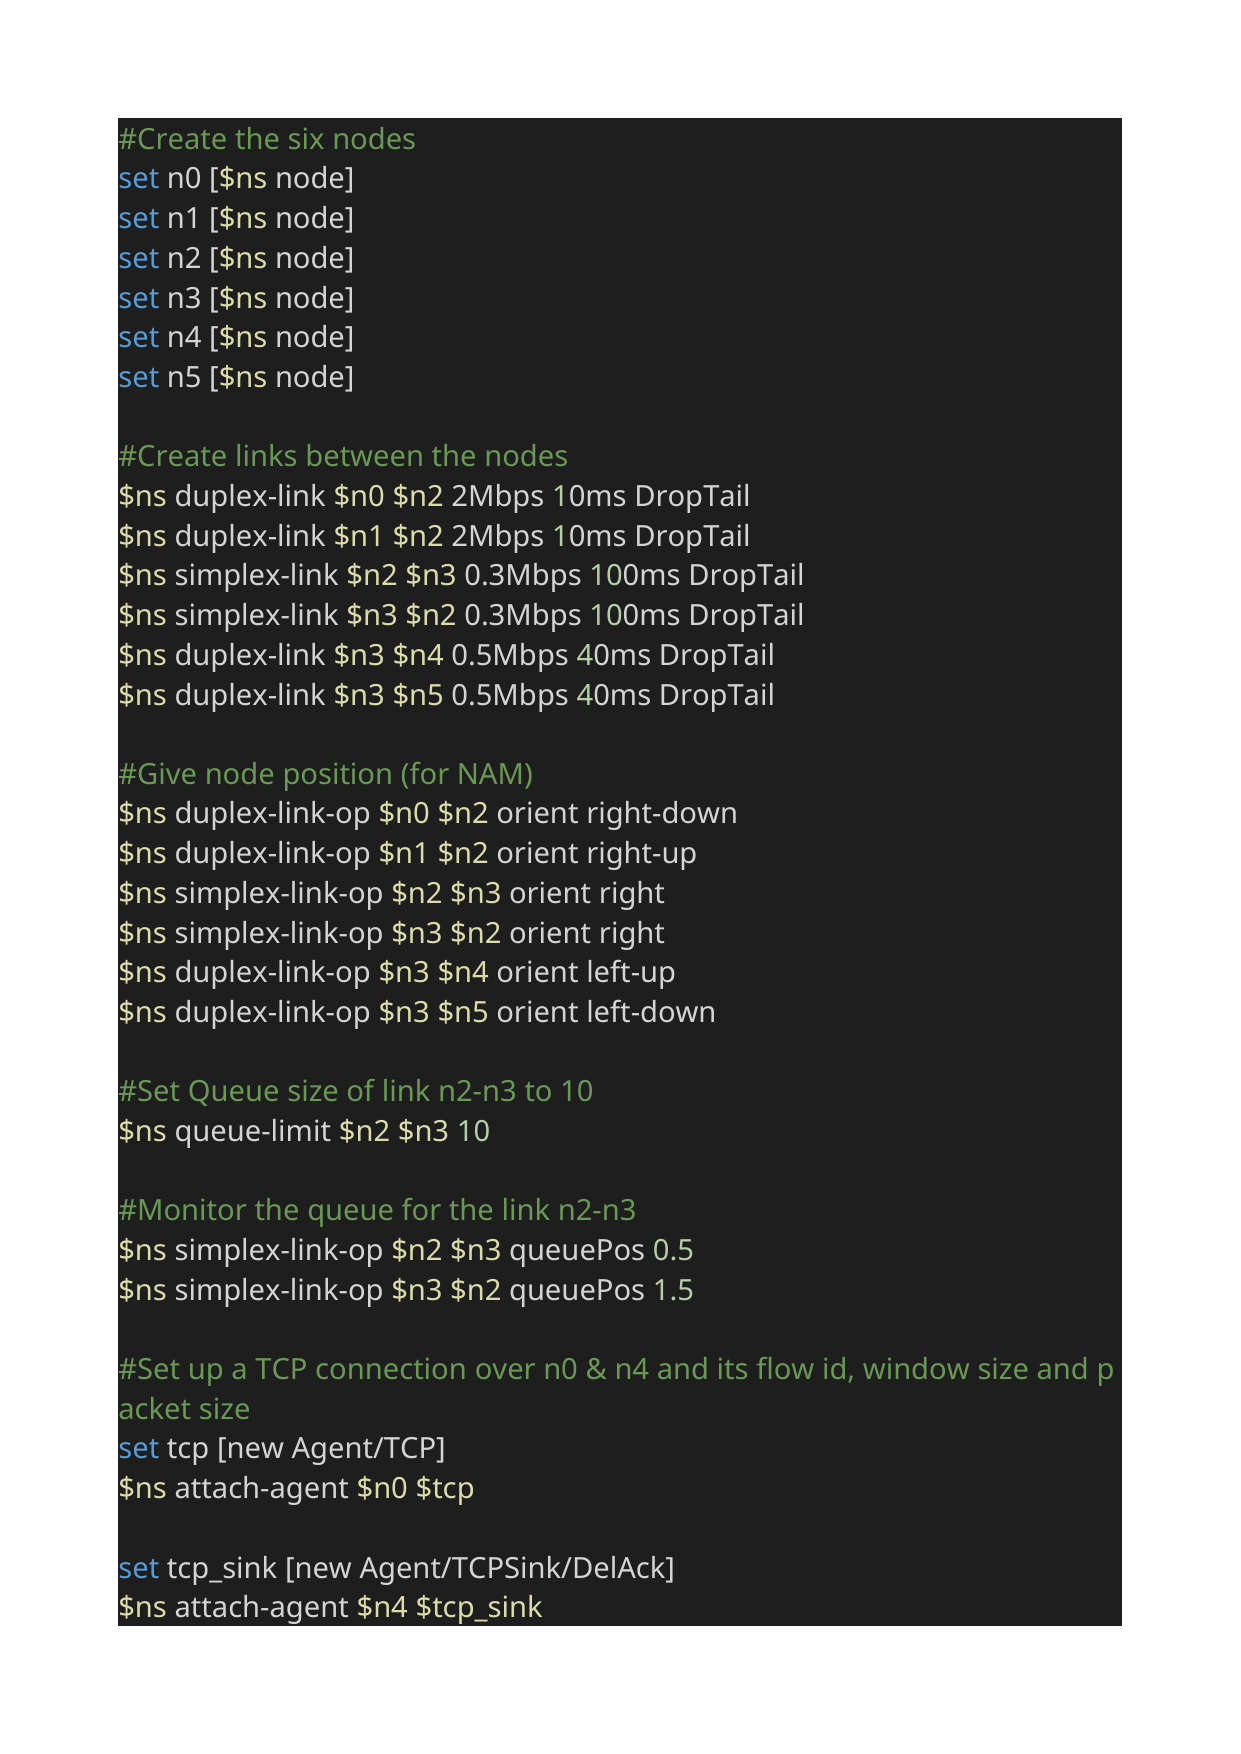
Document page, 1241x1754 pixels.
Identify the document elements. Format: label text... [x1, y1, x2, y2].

text $ns simplex-link-op $n2 $n3 orient right [118, 872, 1122, 912]
text set tcp_sink [new Agent/TCPSink/DelAck] [118, 1547, 1122, 1587]
text $ns duplex-link $n3 $n5 0.5Mbps 40ms DropTail [118, 674, 1122, 713]
text $ns simplex-link-op $n2 $n3 queuePos 0.5 [118, 1229, 1122, 1269]
text $ns duplex-link $n1 $n2 2Mbps 10ms DropTail [118, 515, 1122, 555]
text set n0 [$ns node] [118, 158, 1122, 197]
text $ns attach-agent $n4 $tcp_sink [118, 1587, 1122, 1626]
text $ns duplex-link-op $n0 $n2 orient right-down [118, 793, 1122, 832]
text set n1 [$ns node] [118, 197, 1122, 237]
text $ns simplex-link $n2 $n3 0.3Mbps 100ms DropTail [118, 555, 1122, 594]
text set n2 [$ns node] [118, 237, 1122, 277]
text $ns simplex-link $n3 $n2 0.3Mbps 100ms DropTail [118, 594, 1122, 634]
text #Create the six nodes [118, 118, 1122, 158]
text set n3 [$ns node] [118, 277, 1122, 317]
text $ns attach-agent $n0 $tcp [118, 1467, 1122, 1507]
text $ns queue-limit $n2 $n3 10 [118, 1110, 1122, 1150]
text set n4 [$ns node] [118, 317, 1122, 356]
text $ns simplex-link-op $n3 $n2 queuePos 1.5 [118, 1269, 1122, 1309]
text #Set up a TCP connection over n0 & n4 and its flow id, window size and packet size [118, 1348, 1122, 1428]
text $ns duplex-link $n0 $n2 2Mbps 10ms DropTail [118, 475, 1122, 515]
text $ns duplex-link-op $n1 $n2 orient right-up [118, 832, 1122, 872]
text $ns duplex-link $n3 $n4 0.5Mbps 40ms DropTail [118, 634, 1122, 674]
text #Give node position (for NAM) [118, 753, 1122, 793]
text #Set Queue size of link n2-n3 to 10 [118, 1071, 1122, 1110]
text #Create links between the nodes [118, 436, 1122, 475]
text set n5 [$ns node] [118, 356, 1122, 396]
text #Monitor the queue for the link n2-n3 [118, 1190, 1122, 1229]
text $ns duplex-link-op $n3 $n4 orient left-up [118, 952, 1122, 991]
text set tcp [new Agent/TCP] [118, 1428, 1122, 1467]
text $ns simplex-link-op $n3 $n2 orient right [118, 912, 1122, 952]
text $ns duplex-link-op $n3 $n5 orient left-down [118, 991, 1122, 1031]
